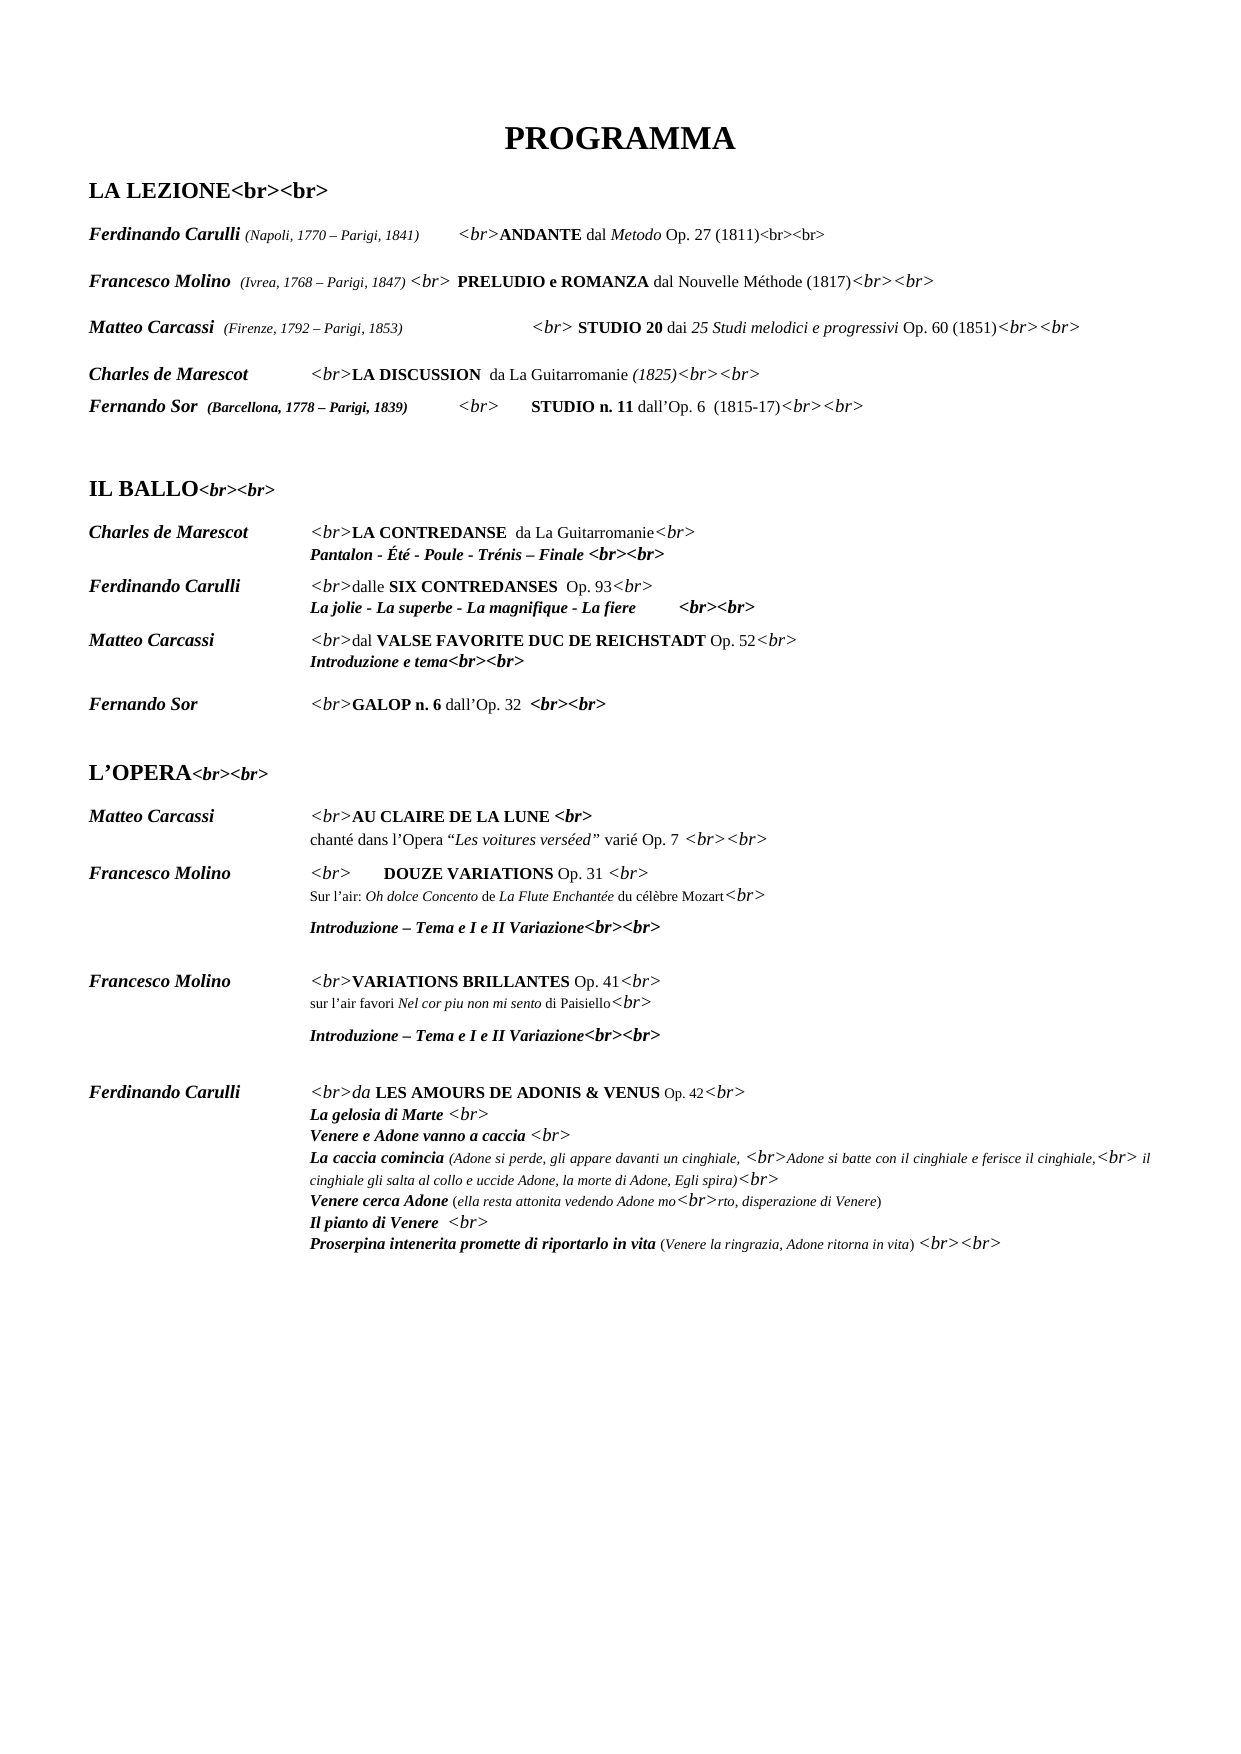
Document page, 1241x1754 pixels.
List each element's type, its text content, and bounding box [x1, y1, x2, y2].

text Ferdinando Carulli <br>dalle SIX CONTREDANSES Op. 93<br> [89, 575, 1152, 596]
text La gelosia di Marte <br> [309, 1103, 1152, 1124]
text sur l’air favori Nel cor piu non mi sento di Paisiello<br> [310, 991, 1152, 1013]
text chanté dans l’Opera “Les voitures verséed” varié Op. 7 <br><br> [236, 826, 1152, 850]
text Ferdinando Carulli <br>da LES AMOURS DE ADONIS & VENUS Op. 42<br> [89, 1081, 1152, 1103]
text Matteo Carcassi <br>AU CLAIRE DE LA LUNE <br> [89, 804, 1152, 826]
text LA LEZIONE<br><br> [89, 177, 1152, 204]
text Francesco Molino <br> DOUZE VARIATIONS Op. 31 <br> [89, 862, 1152, 884]
text Venere e Adone vanno a caccia <br> [309, 1124, 1152, 1146]
text PROGRAMMA [89, 118, 1152, 156]
text L’OPERA<br><br> [89, 759, 1152, 785]
text Sur l’air: Oh dolce Concento de La Flute Enchantée du célèbre Mozart<br> [309, 884, 1152, 905]
text Charles de Marescot <br>LA CONTREDANSE da La Guitarromanie<br> [89, 521, 1152, 542]
text Proserpina intenerita promette di riportarlo in vita (Venere la ringrazia, Adone ritorna in vita) <br><br> [309, 1232, 1152, 1254]
text Ferdinando Carulli (Napoli, 1770 – Parigi, 1841) <br>ANDANTE dal Metodo Op. 27 (1811)<br><br> [89, 223, 1152, 244]
text Introduzione – Tema e I e II Variazione<br><br> [309, 916, 1152, 938]
text La caccia comincia (Adone si perde, gli appare davanti un cinghiale, <br>Adone si batte con il cinghiale e ferisce il cinghiale,<br> il cinghiale gli salta al collo e uccide Adone, la morte di Adone, Egli spira)<br> [309, 1146, 1152, 1189]
text IL BALLO<br><br> [89, 475, 1152, 502]
text Pantalon - Été - Poule - Trénis – Finale <br><br> [89, 542, 1152, 564]
text La jolie - La superbe - La magnifique - La fiere <br><br> [236, 596, 1152, 618]
text Il pianto di Venere <br> [309, 1211, 1152, 1232]
text Francesco Molino <br>VARIATIONS BRILLANTES Op. 41<br> [89, 970, 1152, 991]
text Fernando Sor (Barcellona, 1778 – Parigi, 1839) <br> STUDIO n. 11 dall’Op. 6 (1815-17)<br><br> [89, 395, 1152, 417]
text Fernando Sor <br>GALOP n. 6 dall’Op. 32 <br><br> [89, 693, 1152, 715]
text Introduzione – Tema e I e II Variazione<br><br> [309, 1024, 1152, 1045]
text Venere cerca Adone (ella resta attonita vedendo Adone mo<br>rto, disperazione di Venere) [309, 1189, 1152, 1211]
text Matteo Carcassi <br>dal VALSE FAVORITE DUC DE REICHSTADT Op. 52<br> [89, 628, 1152, 650]
text Charles de Marescot <br>LA DISCUSSION da La Guitarromanie (1825)<br><br> [89, 363, 1152, 384]
text Introduzione e tema<br><br> [274, 650, 1152, 672]
text Francesco Molino (Ivrea, 1768 – Parigi, 1847) <br> PRELUDIO e ROMANZA dal Nouvelle Méthode (1817)<br><br> [89, 269, 1152, 291]
text Matteo Carcassi (Firenze, 1792 – Parigi, 1853) <br> STUDIO 20 dai 25 Studi melodici e progressivi Op. 60 (1851)<br><br> [89, 316, 1152, 338]
